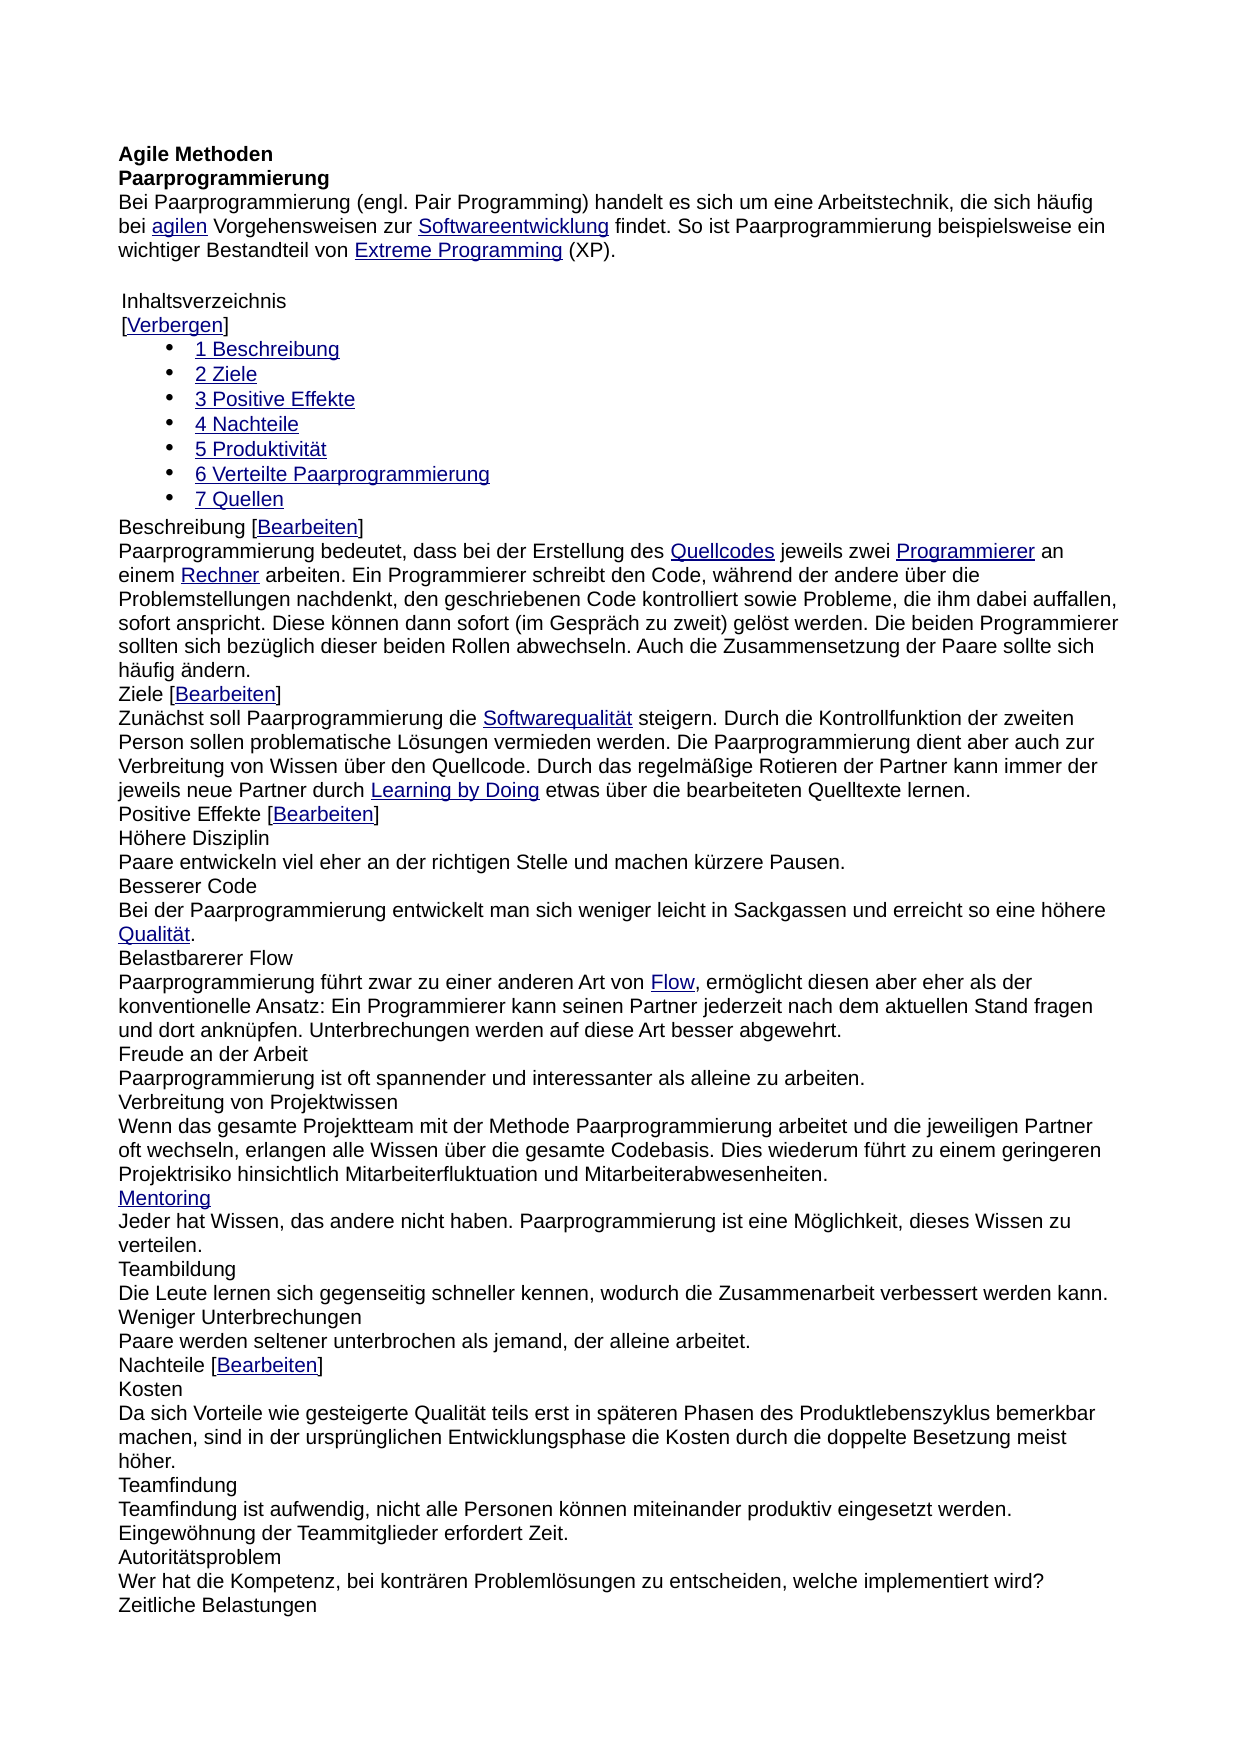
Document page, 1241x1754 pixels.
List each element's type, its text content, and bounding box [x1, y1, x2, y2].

text Bei Paarprogrammierung (engl. Pair Programming) handelt es sich um eine Arbeitstechnik, die sich häufig bei agilen Vorgehensweisen zur Softwareentwicklung findet. So ist Paarprogrammierung beispielsweise ein wichtiger Bestandteil von Extreme Programming (XP). [118, 190, 1122, 262]
text Agile Methoden [118, 142, 1122, 166]
subtitle Paarprogrammierung [118, 166, 1122, 190]
subtitle Positive Effekte [Bearbeiten] [118, 802, 1122, 826]
subtitle Beschreibung [Bearbeiten] [118, 514, 1122, 538]
list Die Leute lernen sich gegenseitig schneller kennen, wodurch die Zusammenarbeit verbessert werden kann. [118, 1281, 1122, 1305]
subtitle Ziele [Bearbeiten] [118, 682, 1122, 706]
list Jeder hat Wissen, das andere nicht haben. Paarprogrammierung ist eine Möglichkeit, dieses Wissen zu verteilen. [118, 1209, 1122, 1257]
subtitle Besserer Code [118, 874, 1122, 898]
subtitle Zeitliche Belastungen [118, 1593, 1122, 1617]
subtitle Teambildung [118, 1257, 1122, 1281]
text Paarprogrammierung bedeutet, dass bei der Erstellung des Quellcodes jeweils zwei Programmierer an einem Rechner arbeiten. Ein Programmierer schreibt den Code, während der andere über die Problemstellungen nachdenkt, den geschriebenen Code kontrolliert sowie Probleme, die ihm dabei auffallen, sofort anspricht. Diese können dann sofort (im Gespräch zu zweit) gelöst werden. Die beiden Programmierer sollten sich bezüglich dieser beiden Rollen abwechseln. Auch die Zusammensetzung der Paare sollte sich häufig ändern. [118, 538, 1122, 682]
text Zunächst soll Paarprogrammierung die Softwarequalität steigern. Durch die Kontrollfunktion der zweiten Person sollen problematische Lösungen vermieden werden. Die Paarprogrammierung dient aber auch zur Verbreitung von Wissen über den Quellcode. Durch das regelmäßige Rotieren der Partner kann immer der jeweils neue Partner durch Learning by Doing etwas über die bearbeiteten Quelltexte lernen. [118, 706, 1122, 802]
table_header Inhaltsverzeichnis [Verbergen] 1 Beschreibung 2 Ziele 3 Positive Effekte 4 Nachteile 5 Produktivität 6 Verteilte Paarprogrammierung 7 Quellen [118, 286, 1121, 514]
subtitle Freude an der Arbeit [118, 1042, 1122, 1066]
list Da sich Vorteile wie gesteigerte Qualität teils erst in späteren Phasen des Produktlebenszyklus bemerkbar machen, sind in der ursprünglichen Entwicklungsphase die Kosten durch die doppelte Besetzung meist höher. [118, 1401, 1122, 1473]
list Teamfindung ist aufwendig, nicht alle Personen können miteinander produktiv eingesetzt werden. Eingewöhnung der Teammitglieder erfordert Zeit. [118, 1497, 1122, 1545]
subtitle Nachteile [Bearbeiten] [118, 1353, 1122, 1377]
list Bei der Paarprogrammierung entwickelt man sich weniger leicht in Sackgassen und erreicht so eine höhere Qualität. [118, 898, 1122, 946]
subtitle Mentoring [118, 1185, 1122, 1209]
subtitle Verbreitung von Projektwissen [118, 1089, 1122, 1113]
list Paare werden seltener unterbrochen als jemand, der alleine arbeitet. [118, 1329, 1122, 1353]
list Wenn das gesamte Projektteam mit der Methode Paarprogrammierung arbeitet und die jeweiligen Partner oft wechseln, erlangen alle Wissen über die gesamte Codebasis. Dies wiederum führt zu einem geringeren Projektrisiko hinsichtlich Mitarbeiterfluktuation und Mitarbeiterabwesenheiten. [118, 1113, 1122, 1185]
subtitle Belastbarerer Flow [118, 946, 1122, 970]
list Paarprogrammierung ist oft spannender und interessanter als alleine zu arbeiten. [118, 1066, 1122, 1089]
subtitle Höhere Disziplin [118, 826, 1122, 850]
list Paare entwickeln viel eher an der richtigen Stelle und machen kürzere Pausen. [118, 850, 1122, 874]
subtitle Teamfindung [118, 1473, 1122, 1497]
subtitle Autoritätsproblem [118, 1545, 1122, 1569]
subtitle Kosten [118, 1377, 1122, 1401]
subtitle Weniger Unterbrechungen [118, 1305, 1122, 1329]
list Wer hat die Kompetenz, bei konträren Problemlösungen zu entscheiden, welche implementiert wird? [118, 1569, 1122, 1593]
list Paarprogrammierung führt zwar zu einer anderen Art von Flow, ermöglicht diesen aber eher als der konventionelle Ansatz: Ein Programmierer kann seinen Partner jederzeit nach dem aktuellen Stand fragen und dort anknüpfen. Unterbrechungen werden auf diese Art besser abgewehrt. [118, 970, 1122, 1042]
